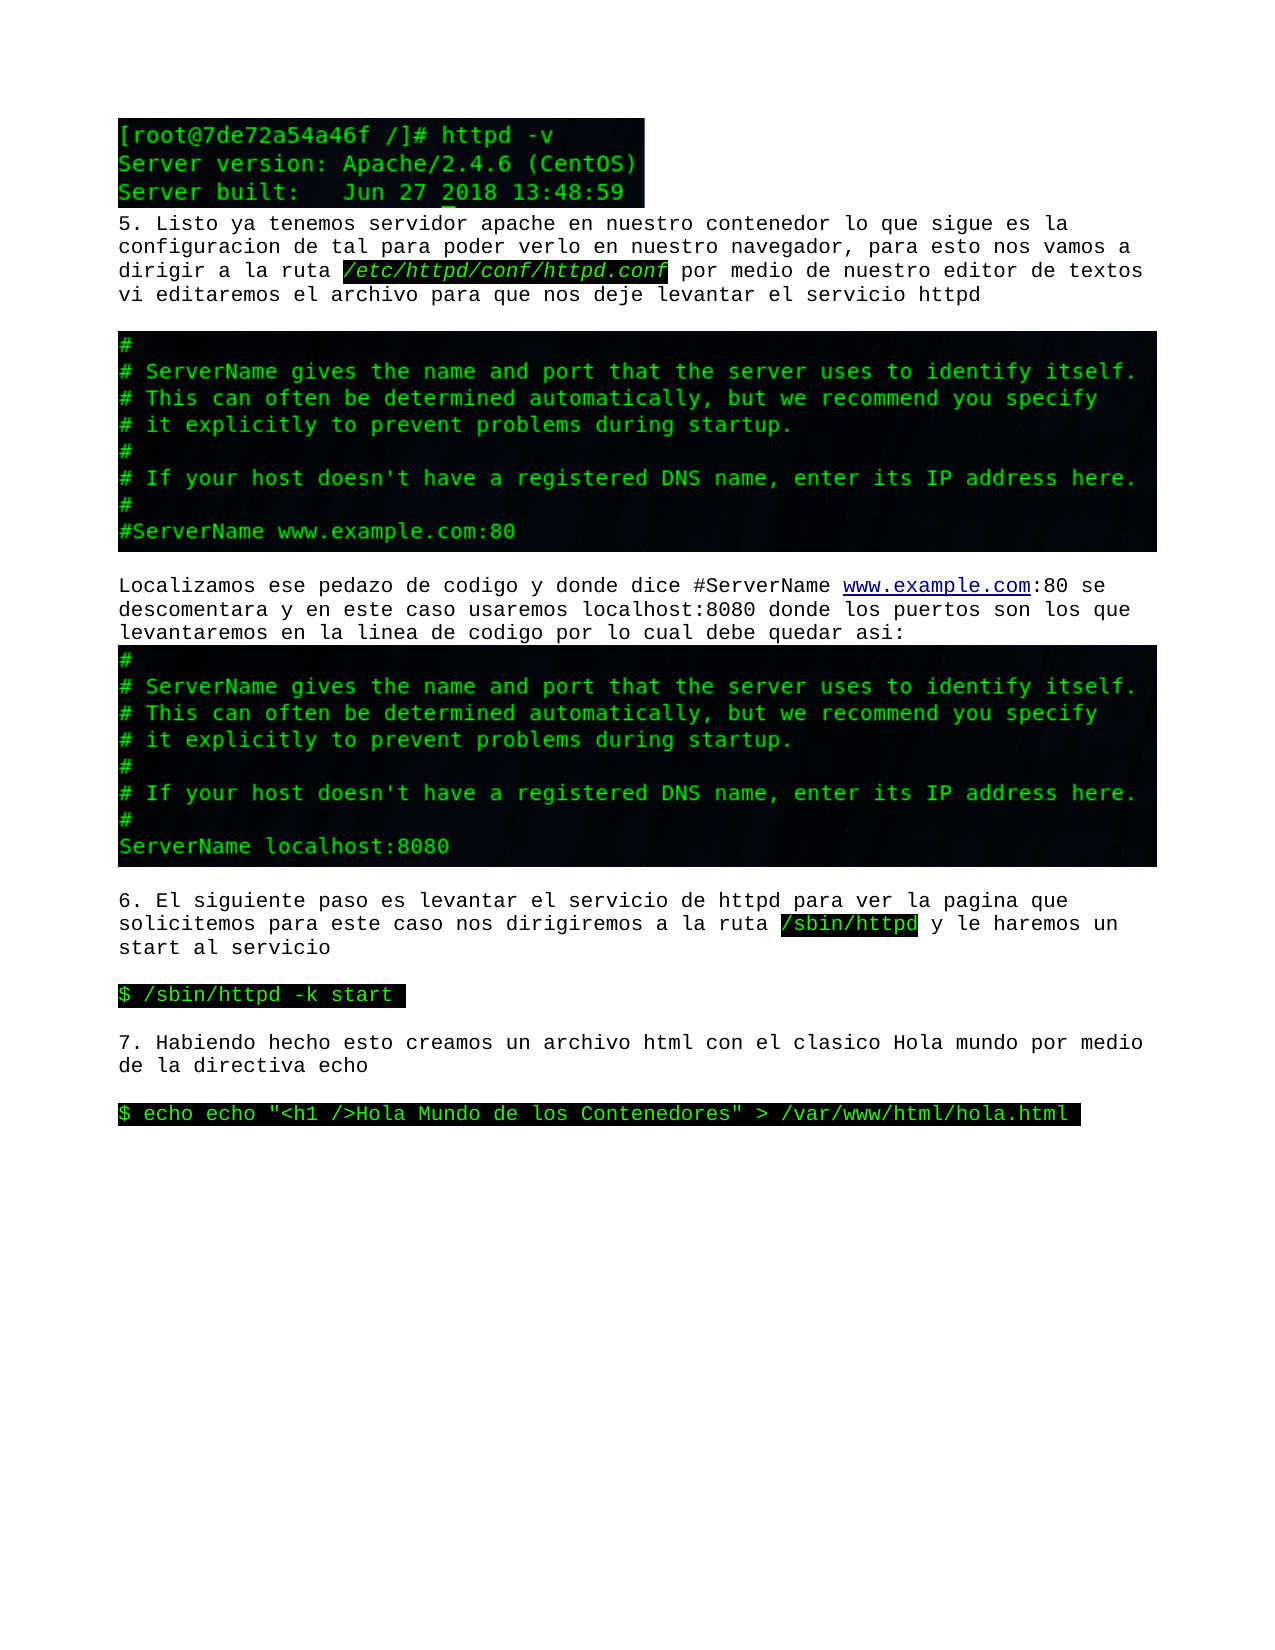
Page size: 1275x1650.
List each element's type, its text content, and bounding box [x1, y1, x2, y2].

picture [118, 331, 1157, 552]
text $ echo echo "<h1 />Hola Mundo de los Contenedores" > /var/www/html/hola.html [118, 1103, 1157, 1126]
text Localizamos ese pedazo de codigo y donde dice #ServerName www.example.com:80 se descomentara y en este caso usaremos localhost:8080 donde los puertos son los que levantaremos en la linea de codigo por lo cual debe quedar asi: [118, 575, 1157, 645]
text $ /sbin/httpd -k start [118, 984, 1157, 1008]
text 6. El siguiente paso es levantar el servicio de httpd para ver la pagina que solicitemos para este caso nos dirigiremos a la ruta /sbin/httpd y le haremos un start al servicio [118, 890, 1157, 961]
text 7. Habiendo hecho esto creamos un archivo html con el clasico Hola mundo por medio de la directiva echo [118, 1032, 1157, 1079]
text 5. Listo ya tenemos servidor apache en nuestro contenedor lo que sigue es la configuracion de tal para poder verlo en nuestro navegador, para esto nos vamos a dirigir a la ruta /etc/httpd/conf/httpd.conf por medio de nuestro editor de textos vi editaremos el archivo para que nos deje levantar el servicio httpd [118, 213, 1157, 307]
picture [118, 645, 1157, 867]
picture [118, 118, 645, 208]
